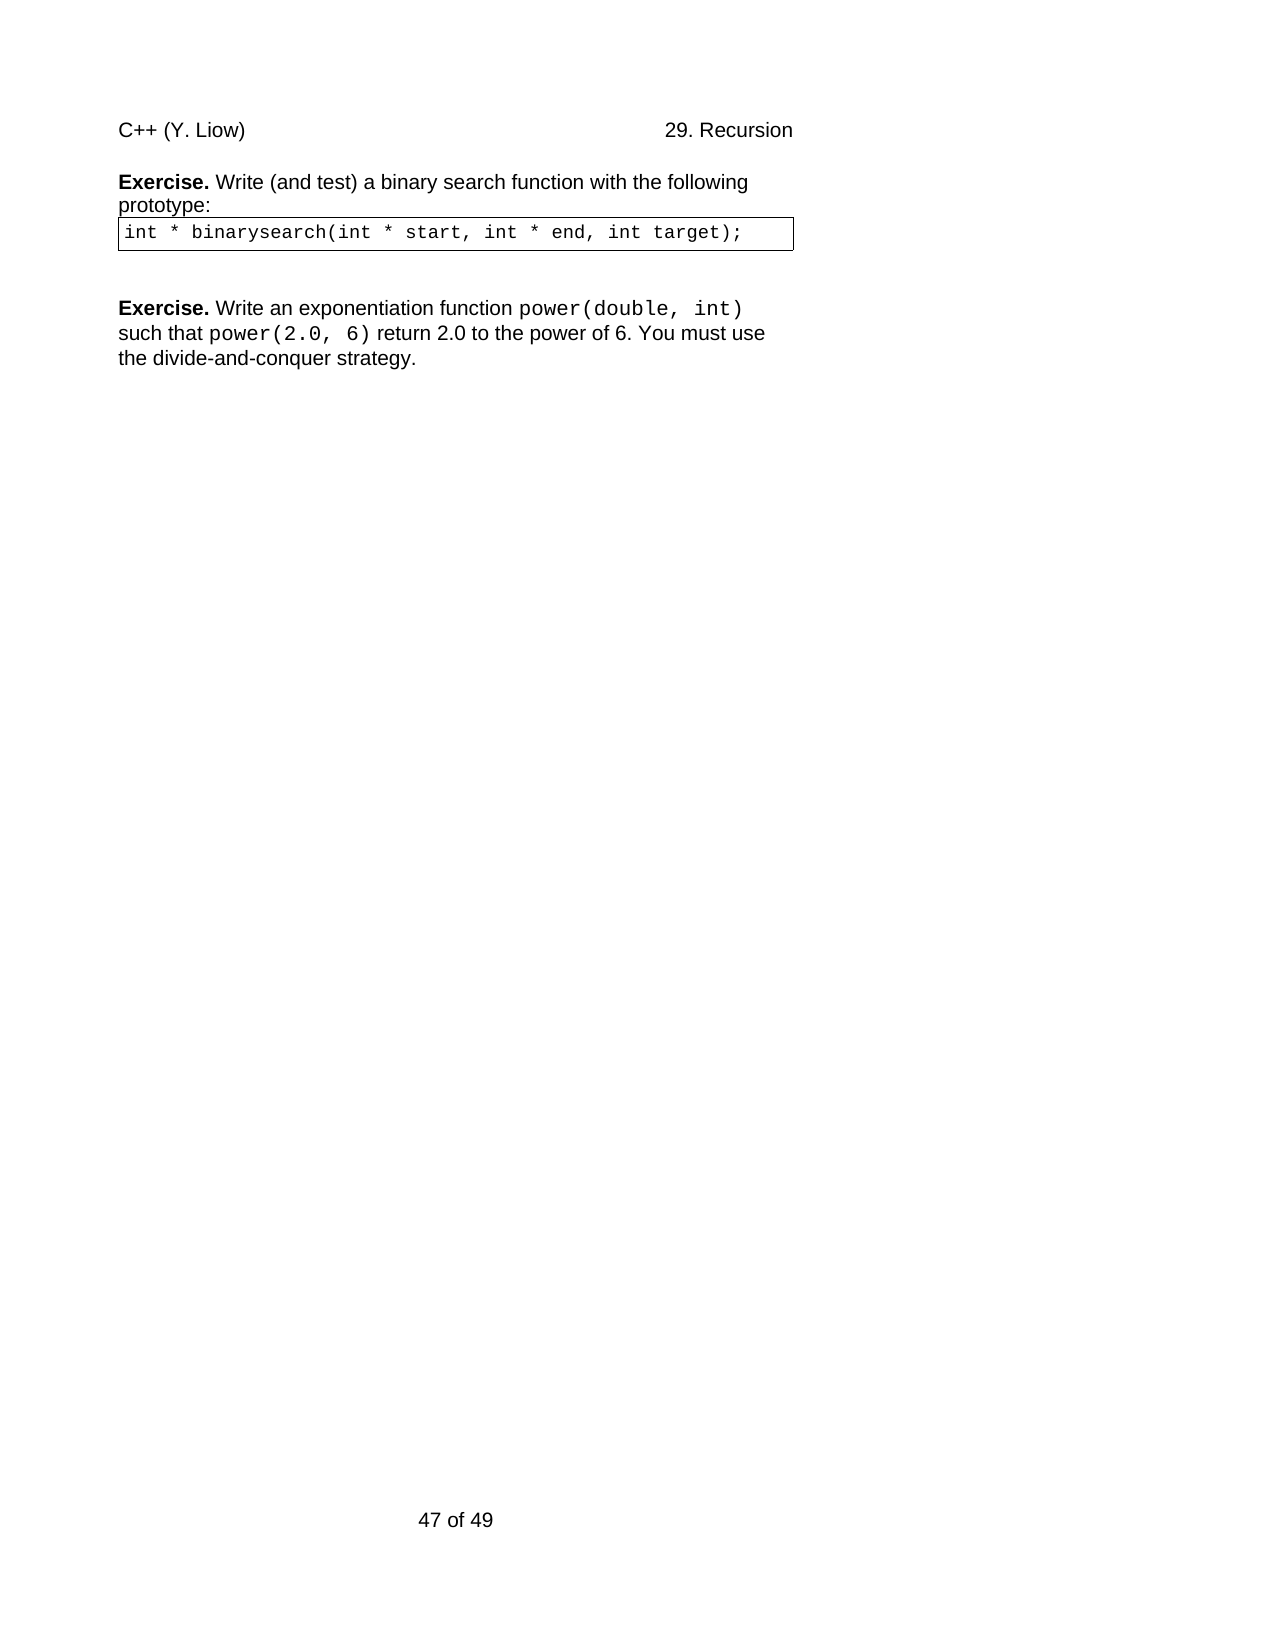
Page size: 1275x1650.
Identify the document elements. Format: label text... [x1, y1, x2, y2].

table_header int * binarysearch(int * start, int * end, int target); [119, 218, 793, 250]
text Exercise. Write (and test) a binary search function with the following prototype: [118, 171, 793, 217]
text Exercise. Write an exponentiation function power(double, int) such that power(2.0, 6) return 2.0 to the power of 6. You must use the divide-and-conquer strategy. [118, 297, 793, 370]
